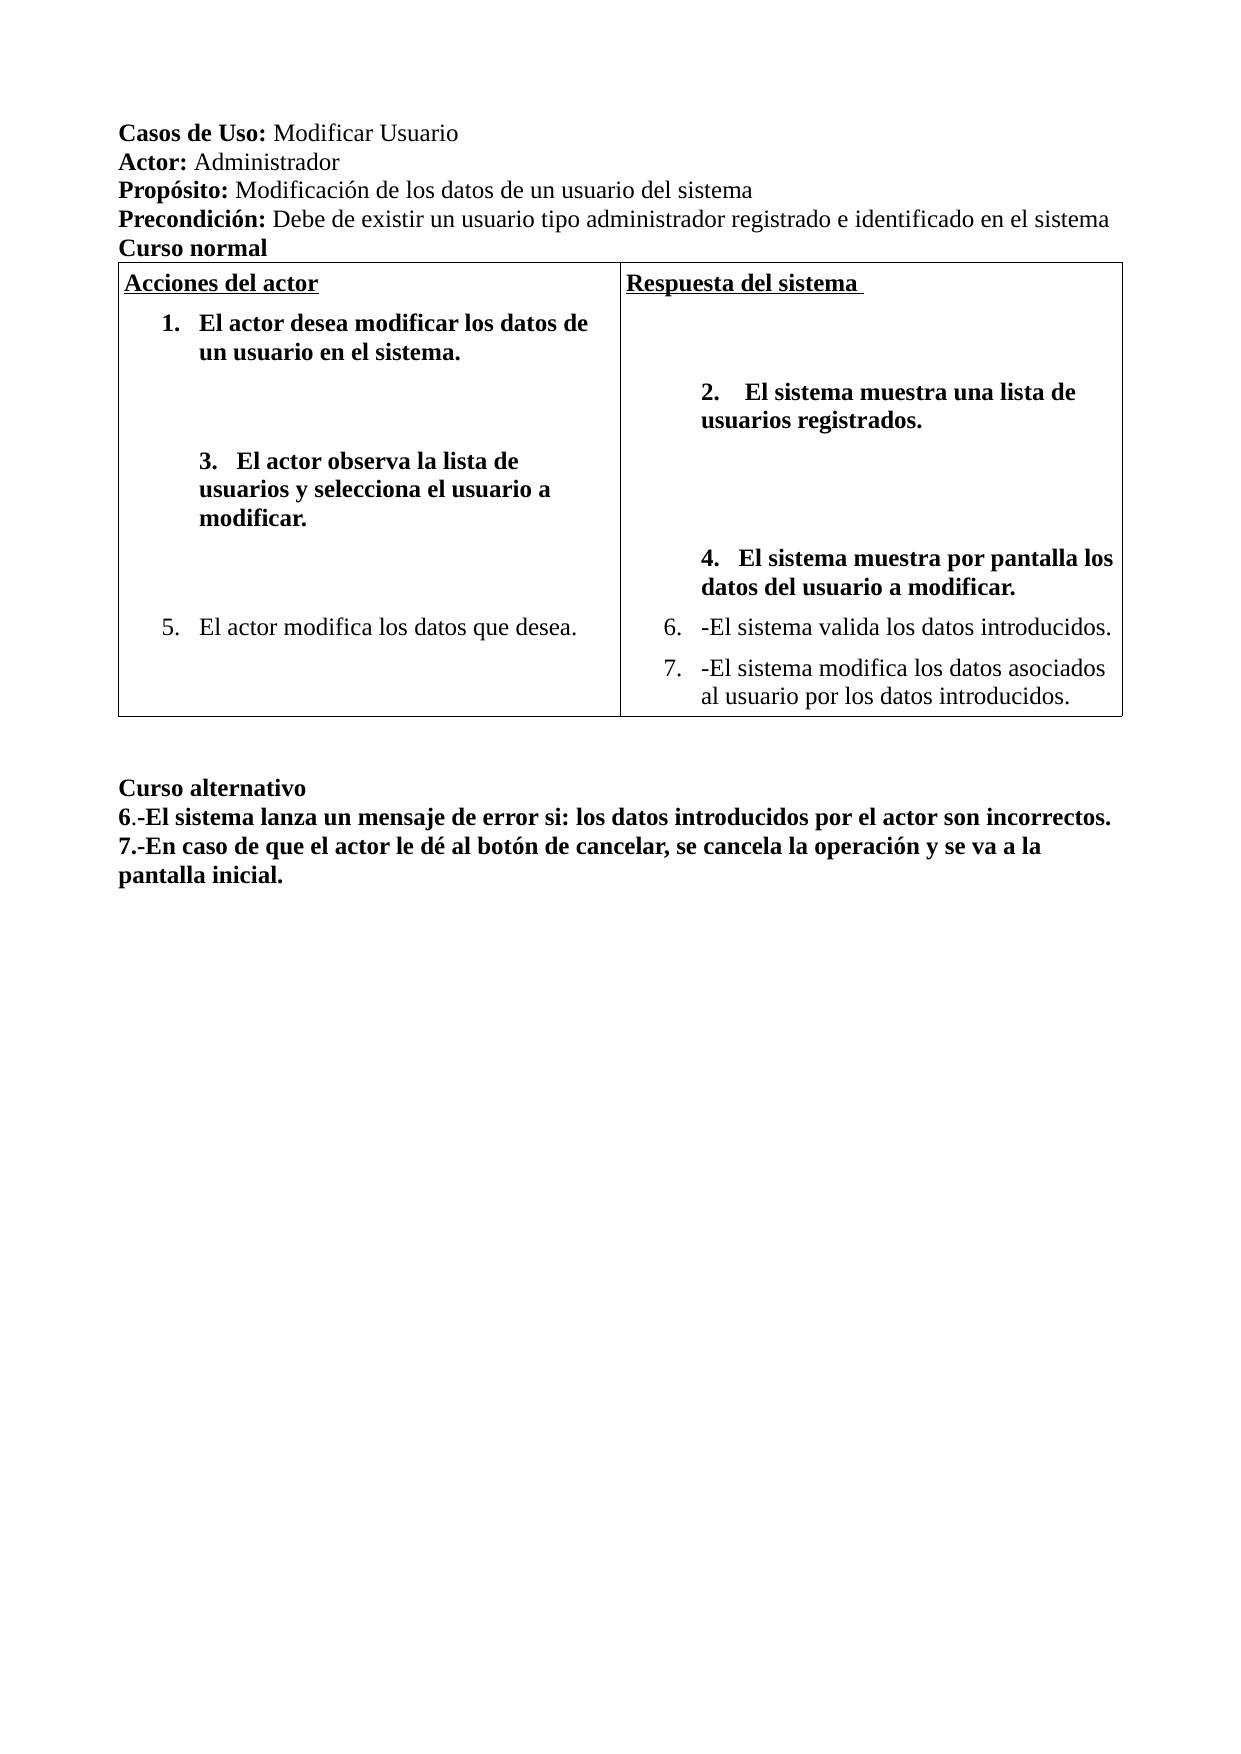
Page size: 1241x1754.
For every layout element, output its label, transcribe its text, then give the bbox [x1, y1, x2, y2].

text Propósito: Modificación de los datos de un usuario del sistema [118, 176, 1122, 204]
table_cell 2. El sistema muestra una lista de usuarios registrados. [621, 371, 1122, 440]
text Curso normal [118, 233, 1122, 262]
table_cell -El sistema valida los datos introducidos. [621, 607, 1122, 647]
table_cell El actor desea modificar los datos de un usuario en el sistema. [119, 302, 620, 371]
table_cell 3. El actor observa la lista de usuarios y selecciona el usuario a modificar. [119, 440, 620, 538]
text Curso alternativo [118, 773, 1122, 802]
text Actor: Administrador [118, 147, 1122, 176]
table_cell [119, 538, 620, 607]
table_cell El actor modifica los datos que desea. [119, 607, 620, 647]
text Precondición: Debe de existir un usuario tipo administrador registrado e identificado en el sistema [118, 204, 1122, 233]
table_cell [119, 371, 620, 440]
table_header Acciones del actor [119, 263, 620, 302]
text 6.-El sistema lanza un mensaje de error si: los datos introducidos por el actor son incorrectos. [118, 802, 1122, 831]
table_header Respuesta del sistema [621, 263, 1122, 302]
table_cell 4. El sistema muestra por pantalla los datos del usuario a modificar. [621, 538, 1122, 607]
table_cell [119, 647, 620, 716]
table_cell [621, 302, 1122, 371]
table_cell [621, 440, 1122, 538]
table_cell -El sistema modifica los datos asociados al usuario por los datos introducidos. [621, 647, 1122, 716]
text 7.-En caso de que el actor le dé al botón de cancelar, se cancela la operación y se va a la pantalla inicial. [118, 831, 1122, 888]
text Casos de Uso: Modificar Usuario [118, 118, 1122, 147]
